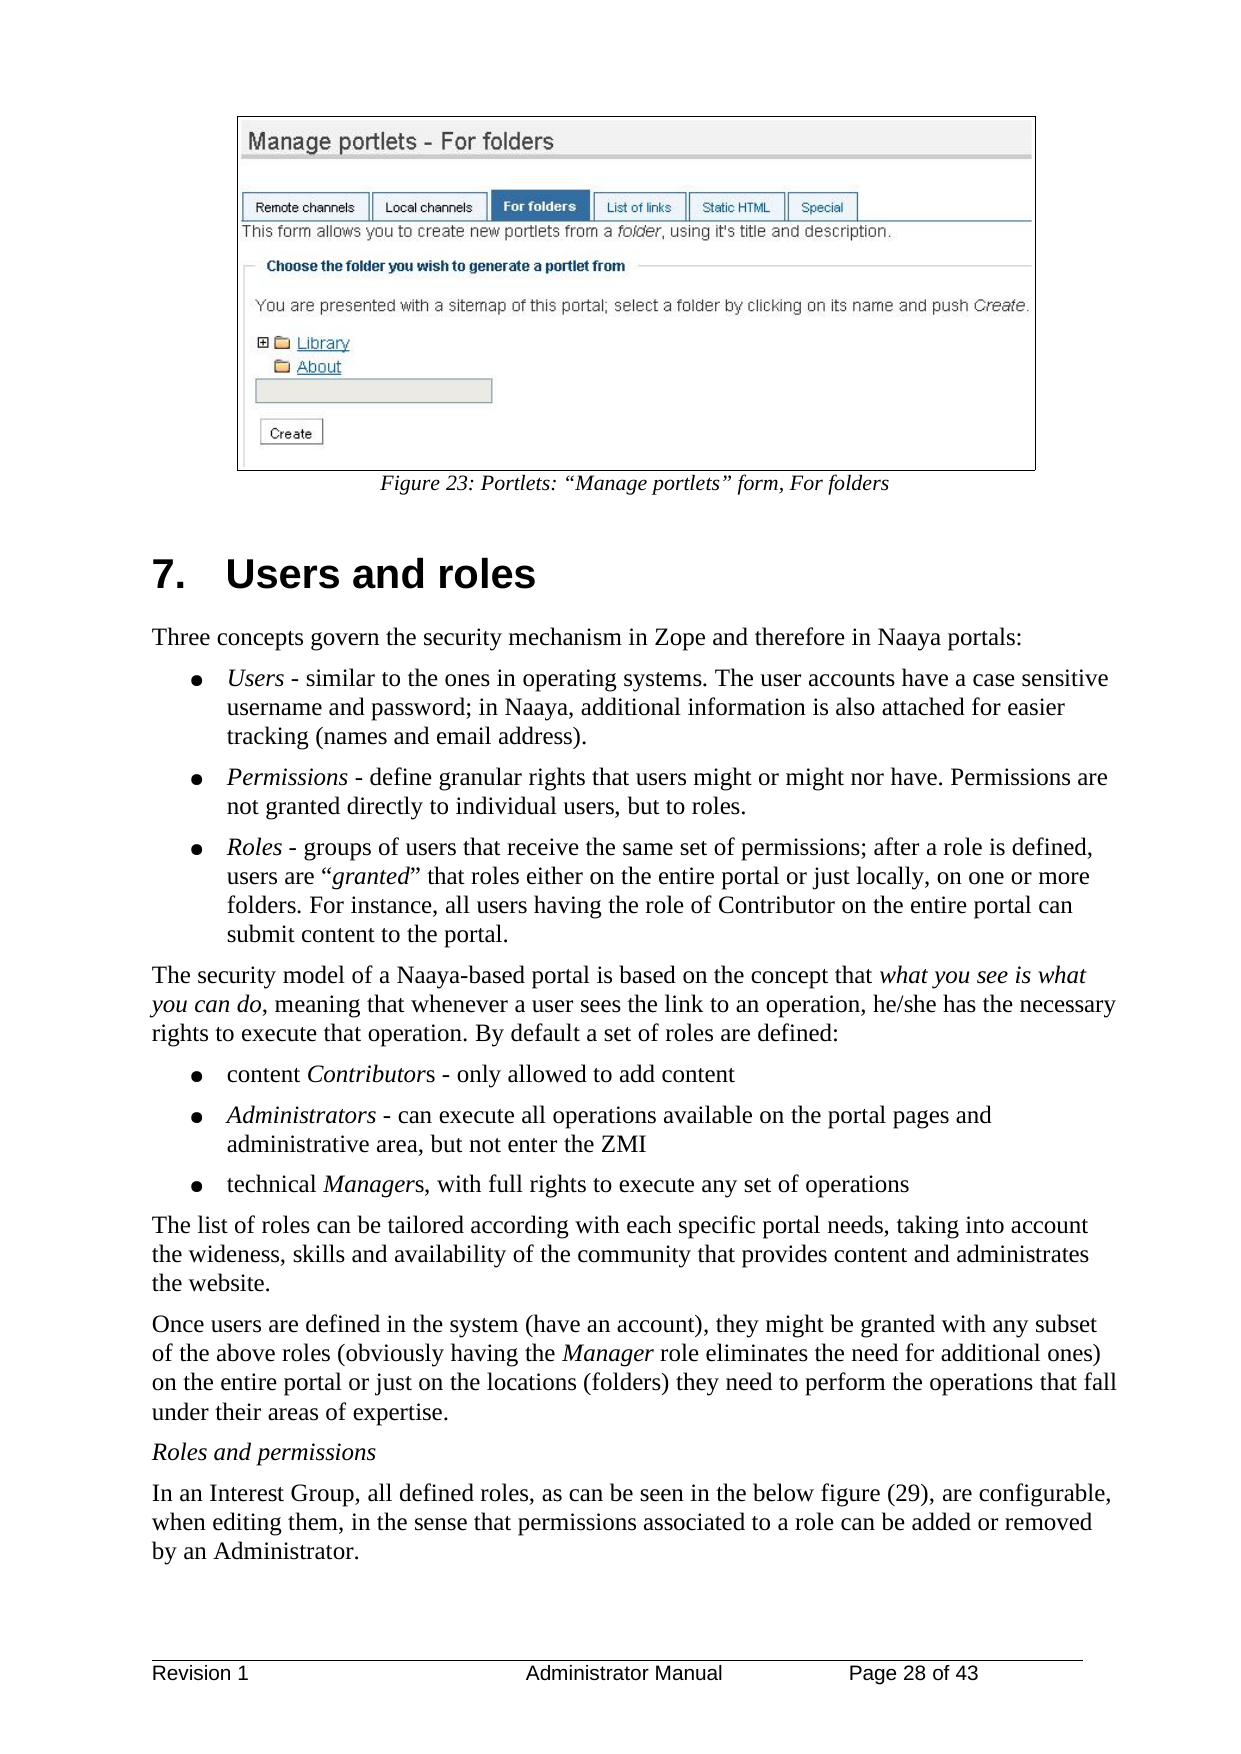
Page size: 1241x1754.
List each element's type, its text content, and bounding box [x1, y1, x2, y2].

text Roles and permissions [152, 1437, 1120, 1466]
list Permissions - define granular rights that users might or might nor have. Permissions are not granted directly to individual users, but to roles. [189, 762, 1120, 820]
list Administrators - can execute all operations available on the portal pages and administrative area, but not enter the ZMI [189, 1099, 1120, 1158]
picture [240, 119, 1032, 467]
text [238, 117, 1035, 470]
text Three concepts govern the security mechanism in Zope and therefore in Naaya portals: [152, 622, 1120, 651]
text In an Interest Group, all defined roles, as can be seen in the below figure (29), are configurable, when editing them, in the sense that permissions associated to a role can be added or removed by an Administrator. [152, 1478, 1120, 1565]
list Users - similar to the ones in operating systems. The user accounts have a case sensitive username and password; in Naaya, additional information is also attached for easier tracking (names and email address). [189, 663, 1120, 750]
text Figure 23: Portlets: “Manage portlets” form, For folders [237, 471, 1035, 496]
list content Contributors - only allowed to add content [189, 1059, 1120, 1088]
text Once users are defined in the system (have an account), they might be granted with any subset of the above roles (obviously having the Manager role eliminates the need for additional ones) on the entire portal or just on the locations (folders) they need to perform the operations that fall under their areas of expertise. [152, 1309, 1120, 1425]
list technical Managers, with full rights to execute any set of operations [189, 1169, 1120, 1198]
text The security model of a Naaya-based portal is based on the concept that what you see is what you can do, meaning that whenever a user sees the link to an operation, he/she has the necessary rights to execute that operation. By default a set of roles are defined: [152, 960, 1120, 1047]
text The list of roles can be tailored according with each specific portal needs, taking into account the wideness, skills and availability of the community that provides content and administrates the website. [152, 1210, 1120, 1297]
subtitle Users and roles [151, 549, 1120, 597]
list Roles - groups of users that receive the same set of permissions; after a role is defined, users are “granted” that roles either on the entire portal or just locally, on one or more folders. For instance, all users having the role of Contributor on the entire portal can submit content to the portal. [189, 832, 1120, 948]
